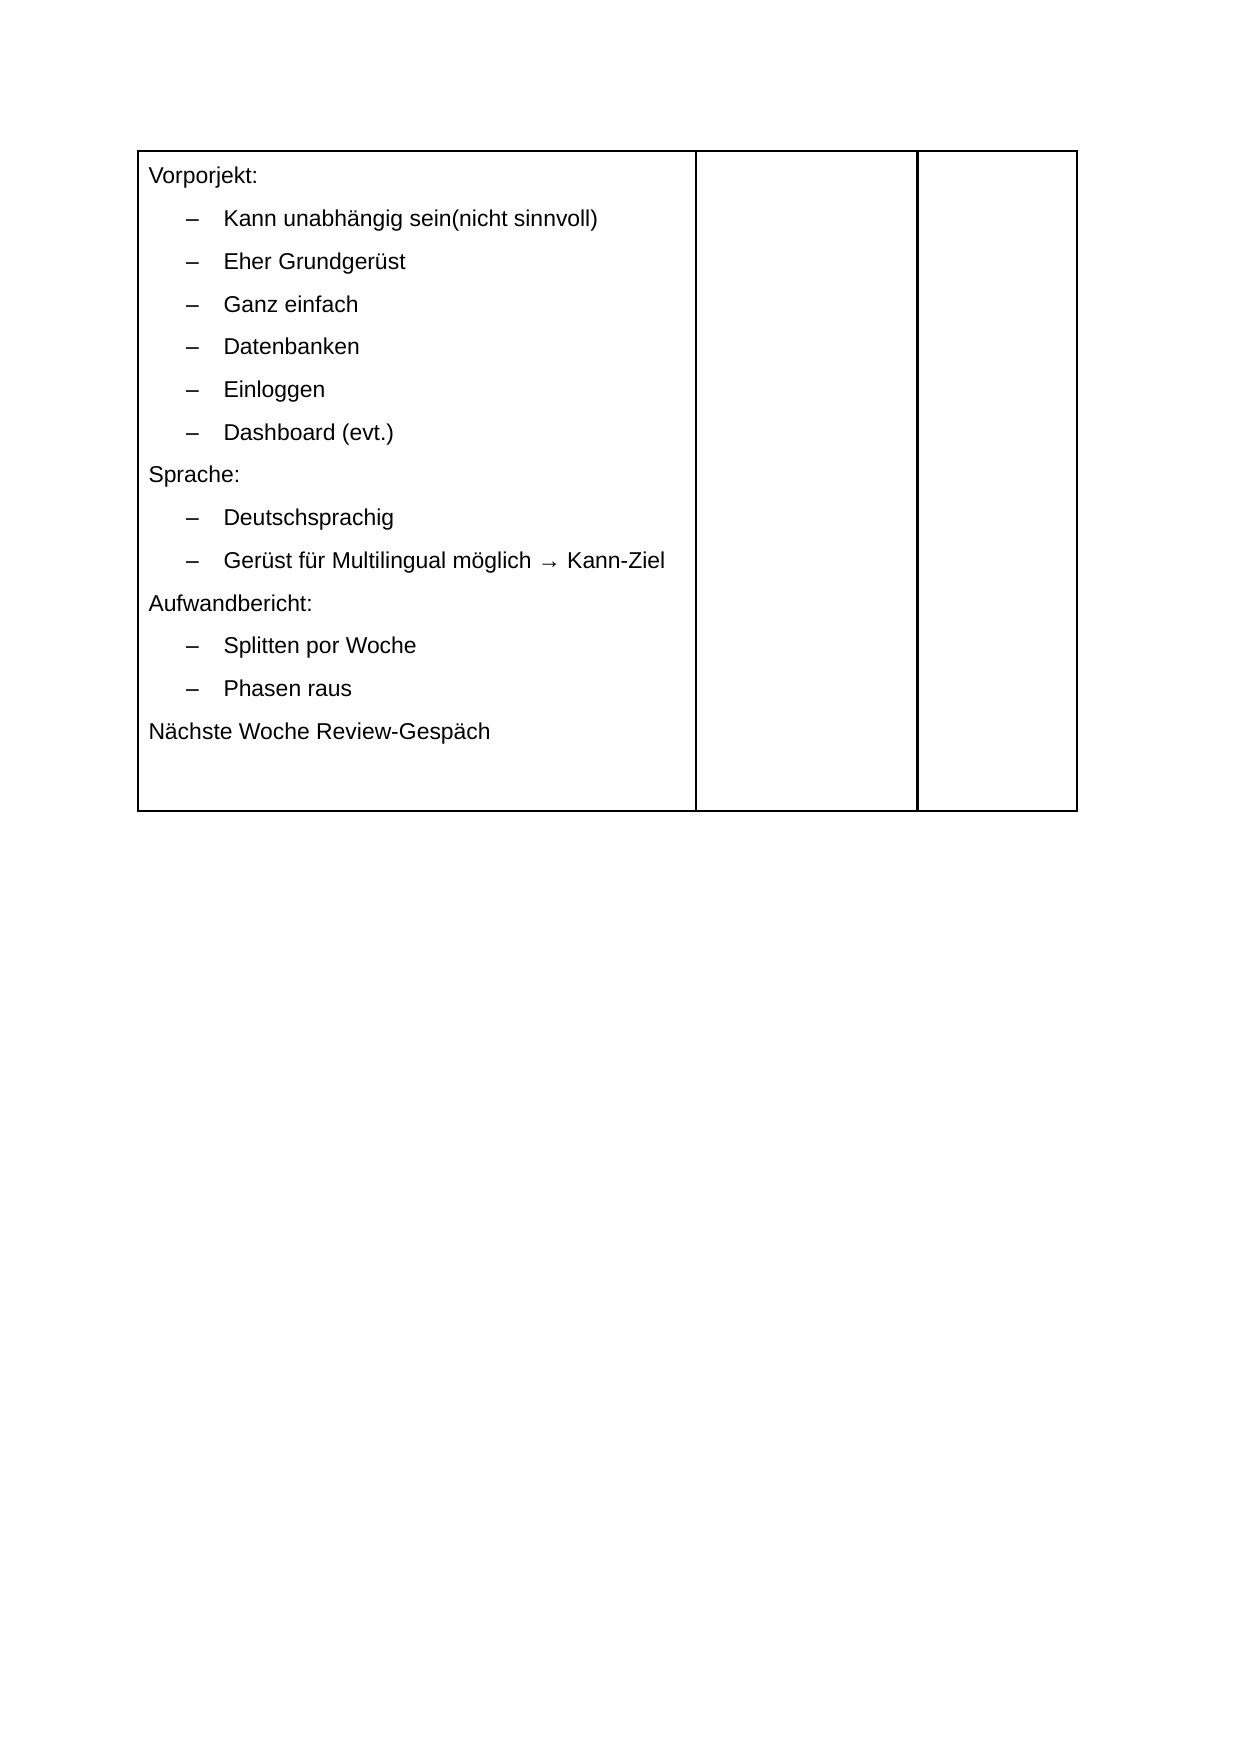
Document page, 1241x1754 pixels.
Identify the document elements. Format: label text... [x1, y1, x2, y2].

table_cell [919, 152, 1076, 810]
table_cell [697, 152, 916, 810]
table_cell Wie sollen Spieler zusammenfinden? Nur in größeren Firmen Wir gehen davon aus: Es sind immer 5 Spieler da Lobby-System Wie soll das Spiel organisiert/gehostet werden? Auf Server oder Host unter Spieler? Frage für Später Ist dem Auftraggeber eher egal Was sind Abnahme-Kriterien? Was sollte am ende stehen Was soll der Auftraggeber sehen Dokumentation Muss Ziele erreicht Was ist Standard? Wir legen die Anforderungen eher selber fest, sollte das nicht der Auftraggeber machen? Wir erraten Anforderunen In den ersten 3 Sitzungen wurden die Anforderungen besprochen Das eigene ist eher von Freitag bis zum Treffen Wird von „Auftraggeber“ überprüft Sollen überlegen, wie mehr tatik ins spiel kommt, wie es interessanter wird Auftraggeber gibt Rahmenbedingungen Es gehört zur Aufgabe des Entwicklers Qualitätsmatrix Was drin ist macht Sinn 2/3 Sätze dazu Was gespeicher werden muss reicht als Anforderungen Vorporjekt: Kann unabhängig sein(nicht sinnvoll) Eher Grundgerüst Ganz einfach Datenbanken Einloggen Dashboard (evt.) Sprache: Deutschsprachig Gerüst für Multilingual möglich → Kann-Ziel Aufwandbericht: Splitten por Woche Phasen raus Nächste Woche Review-Gespäch [139, 152, 695, 810]
